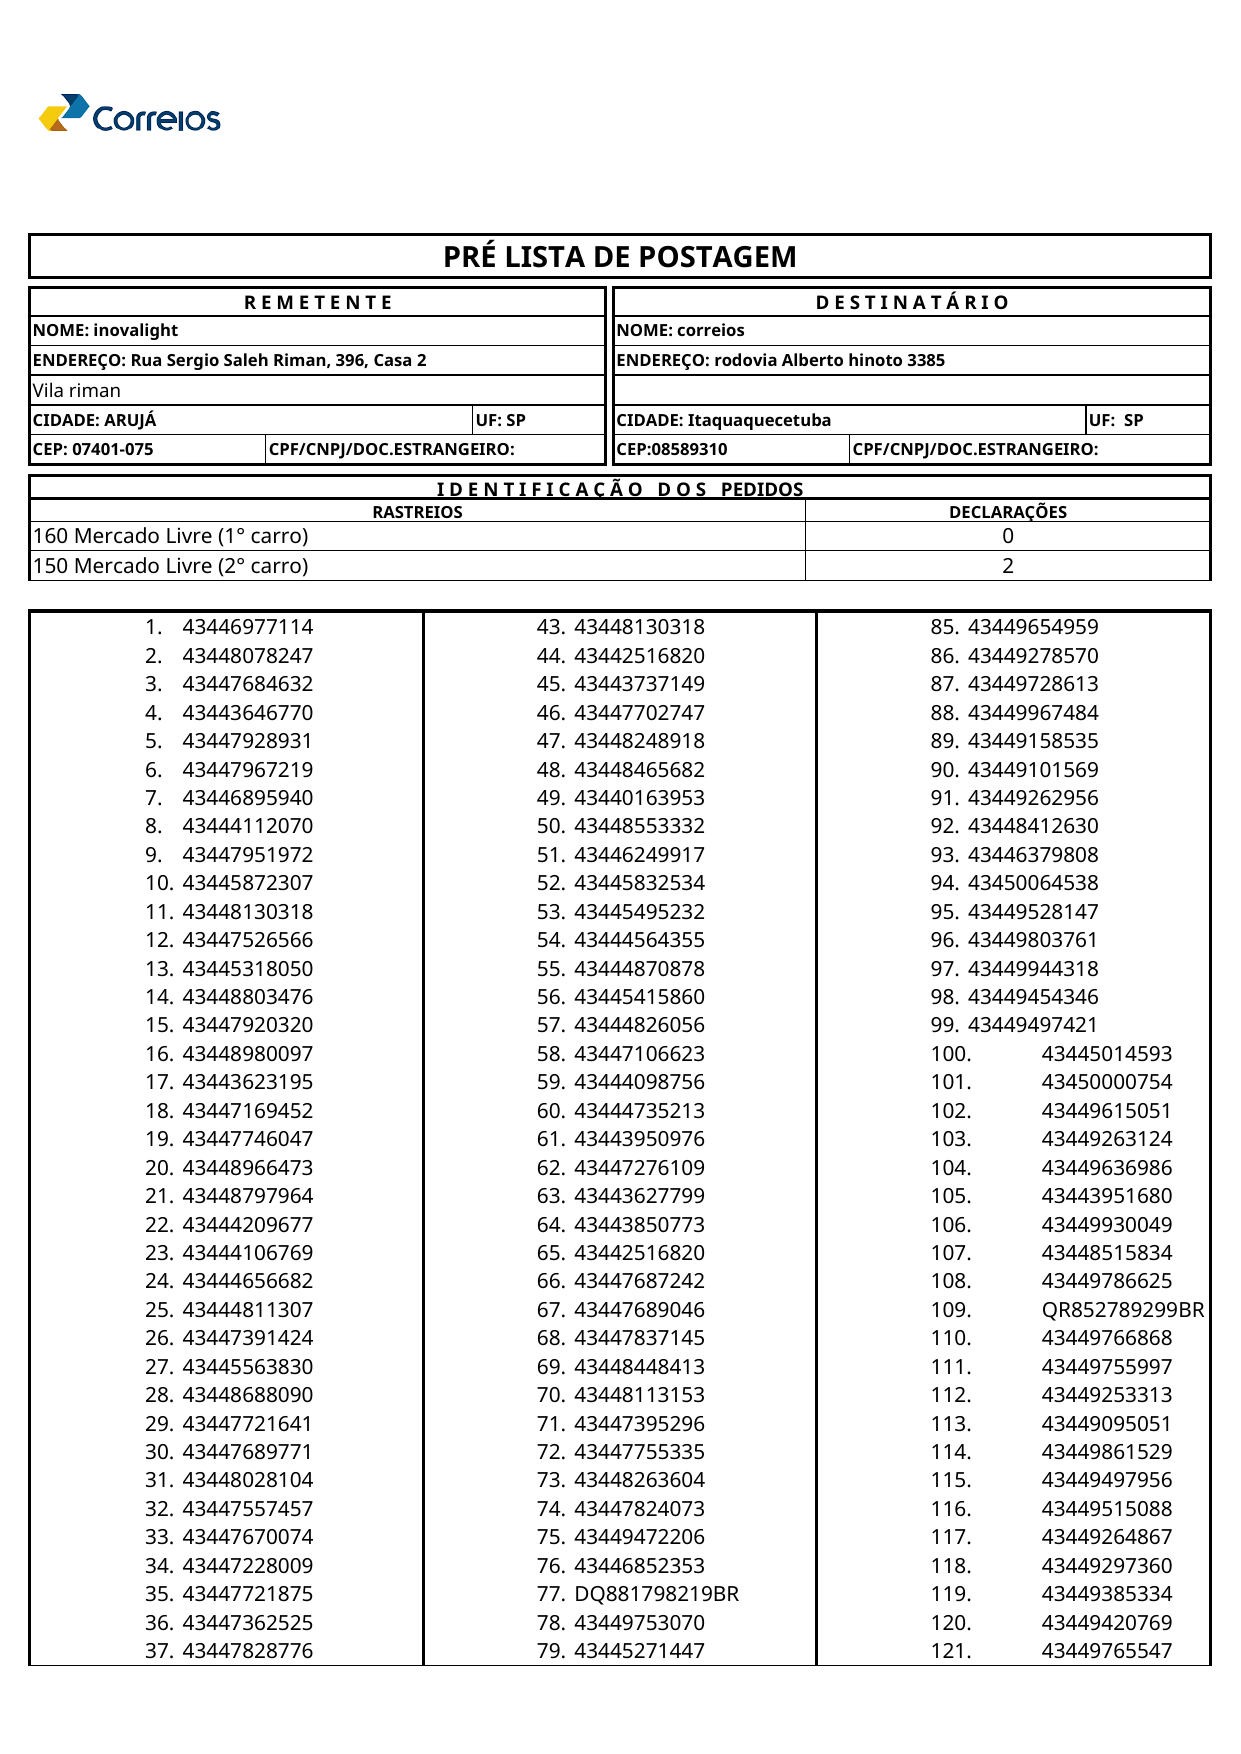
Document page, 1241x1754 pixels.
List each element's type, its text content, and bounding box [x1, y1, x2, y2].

table_cell 160 Mercado Livre (1° carro) [31, 522, 805, 550]
table_cell [30, 463, 1211, 474]
table_cell DECLARAÇÕES VALOR [806, 500, 1209, 521]
table_cell [370, 581, 400, 609]
table_cell ENDEREÇO: Rua Sergio Saleh Riman, 396, Casa 2 [31, 346, 604, 374]
table_cell [613, 279, 1211, 286]
table_cell [444, 581, 653, 609]
table_cell R E M E T E N T E [31, 289, 604, 315]
table_cell [1058, 581, 1086, 609]
table_cell NOME: inovalight [31, 317, 604, 344]
table_cell [30, 279, 605, 286]
table_cell 43449654959 43449278570 43449728613 43449967484 43449158535 43449101569 43449262956 43448412630 43446379808 43450064538 43449528147 43449803761 43449944318 43449454346 43449497421 43445014593 43450000754 43449615051 43449263124 43449636986 43443951680 43449930049 43448515834 43449786625 QR852789299BR 43449766868 43449755997 43449253313 43449095051 43449861529 43449497956 43449515088 43449264867 43449297360 43449385334 43449420769 43449765547 43450079222 43449903075 43449556365 43450071186 43449413407 [818, 613, 1209, 1665]
table_cell [1086, 581, 1211, 609]
table_cell [400, 581, 444, 609]
table_cell [680, 581, 805, 609]
table_cell [615, 376, 1209, 404]
table_cell ENDEREÇO: rodovia Alberto hinoto 3385 [615, 346, 1209, 374]
table_cell 43446977114 43448078247 43447684632 43443646770 43447928931 43447967219 43446895940 43444112070 43447951972 43445872307 43448130318 43447526566 43445318050 43448803476 43447920320 43448980097 43443623195 43447169452 43447746047 43448966473 43448797964 43444209677 43444106769 43444656682 43444811307 43447391424 43445563830 43448688090 43447721641 43447689771 43448028104 43447557457 43447670074 43447228009 43447721875 43447362525 43447828776 43448326204 43447998440 43444357166 43447648394 43448538319 43449427810 43449274314 43449718685 43449432717 43446908742 43447244651 43449670296 43449222574 43449246805 43449750161 43450059328 43449299661 43446219157 43447100423 43446547159 43447791682 43446304148 43447180692 43445717525 43445997154 43449900202 43449699994 43449692788 [31, 613, 422, 1665]
table_header PRÉ LISTA DE POSTAGEM [31, 236, 1209, 276]
table_cell D E S T I N A T Á R I O [615, 289, 1209, 315]
table_cell [805, 581, 849, 609]
table_cell CPF/CNPJ/DOC.ESTRANGEIRO: [850, 435, 1209, 463]
table_cell RASTREIOS CONTEÚDO [31, 500, 805, 521]
table_cell UF: SP [473, 406, 604, 434]
table_cell 150 Mercado Livre (2° carro) [31, 551, 805, 580]
table_cell [30, 581, 67, 609]
table_cell Vila riman [31, 376, 604, 404]
table_cell [357, 581, 370, 609]
table_cell NOME: correios [615, 317, 1209, 344]
table_cell [605, 279, 613, 286]
table_cell [229, 581, 357, 609]
table_cell UF: SP [1087, 406, 1209, 434]
table_cell CIDADE: Itaquaquecetuba [615, 406, 1085, 434]
table_cell [67, 581, 200, 609]
table_cell 43448130318 43442516820 43443737149 43447702747 43448248918 43448465682 43440163953 43448553332 43446249917 43445832534 43445495232 43444564355 43444870878 43445415860 43444826056 43447106623 43444098756 43444735213 43443950976 43447276109 43443627799 43443850773 43442516820 43447687242 43447689046 43447837145 43448448413 43448113153 43447395296 43447755335 43448263604 43447824073 43449472206 43446852353 DQ881798219BR 43449753070 43445271447 43443630621 43443934039 43447884335 43449529350 43448640954 [425, 613, 815, 1665]
table_cell CIDADE: ARUJÁ [31, 406, 472, 434]
table_cell [850, 581, 1058, 609]
table_cell CEP:08589310 [615, 435, 849, 463]
table_cell CEP: 07401-075 [31, 435, 265, 463]
table_cell [208, 581, 229, 609]
table_cell I D E N T I F I C A Ç Ã O D O S PEDIDOS [31, 477, 1209, 497]
table_cell [653, 581, 680, 609]
table_cell 2 [806, 551, 1209, 580]
table_cell 0 [806, 522, 1209, 550]
table_cell [200, 581, 208, 609]
table_cell CPF/CNPJ/DOC.ESTRANGEIRO: [266, 435, 604, 463]
table_cell [607, 286, 612, 463]
